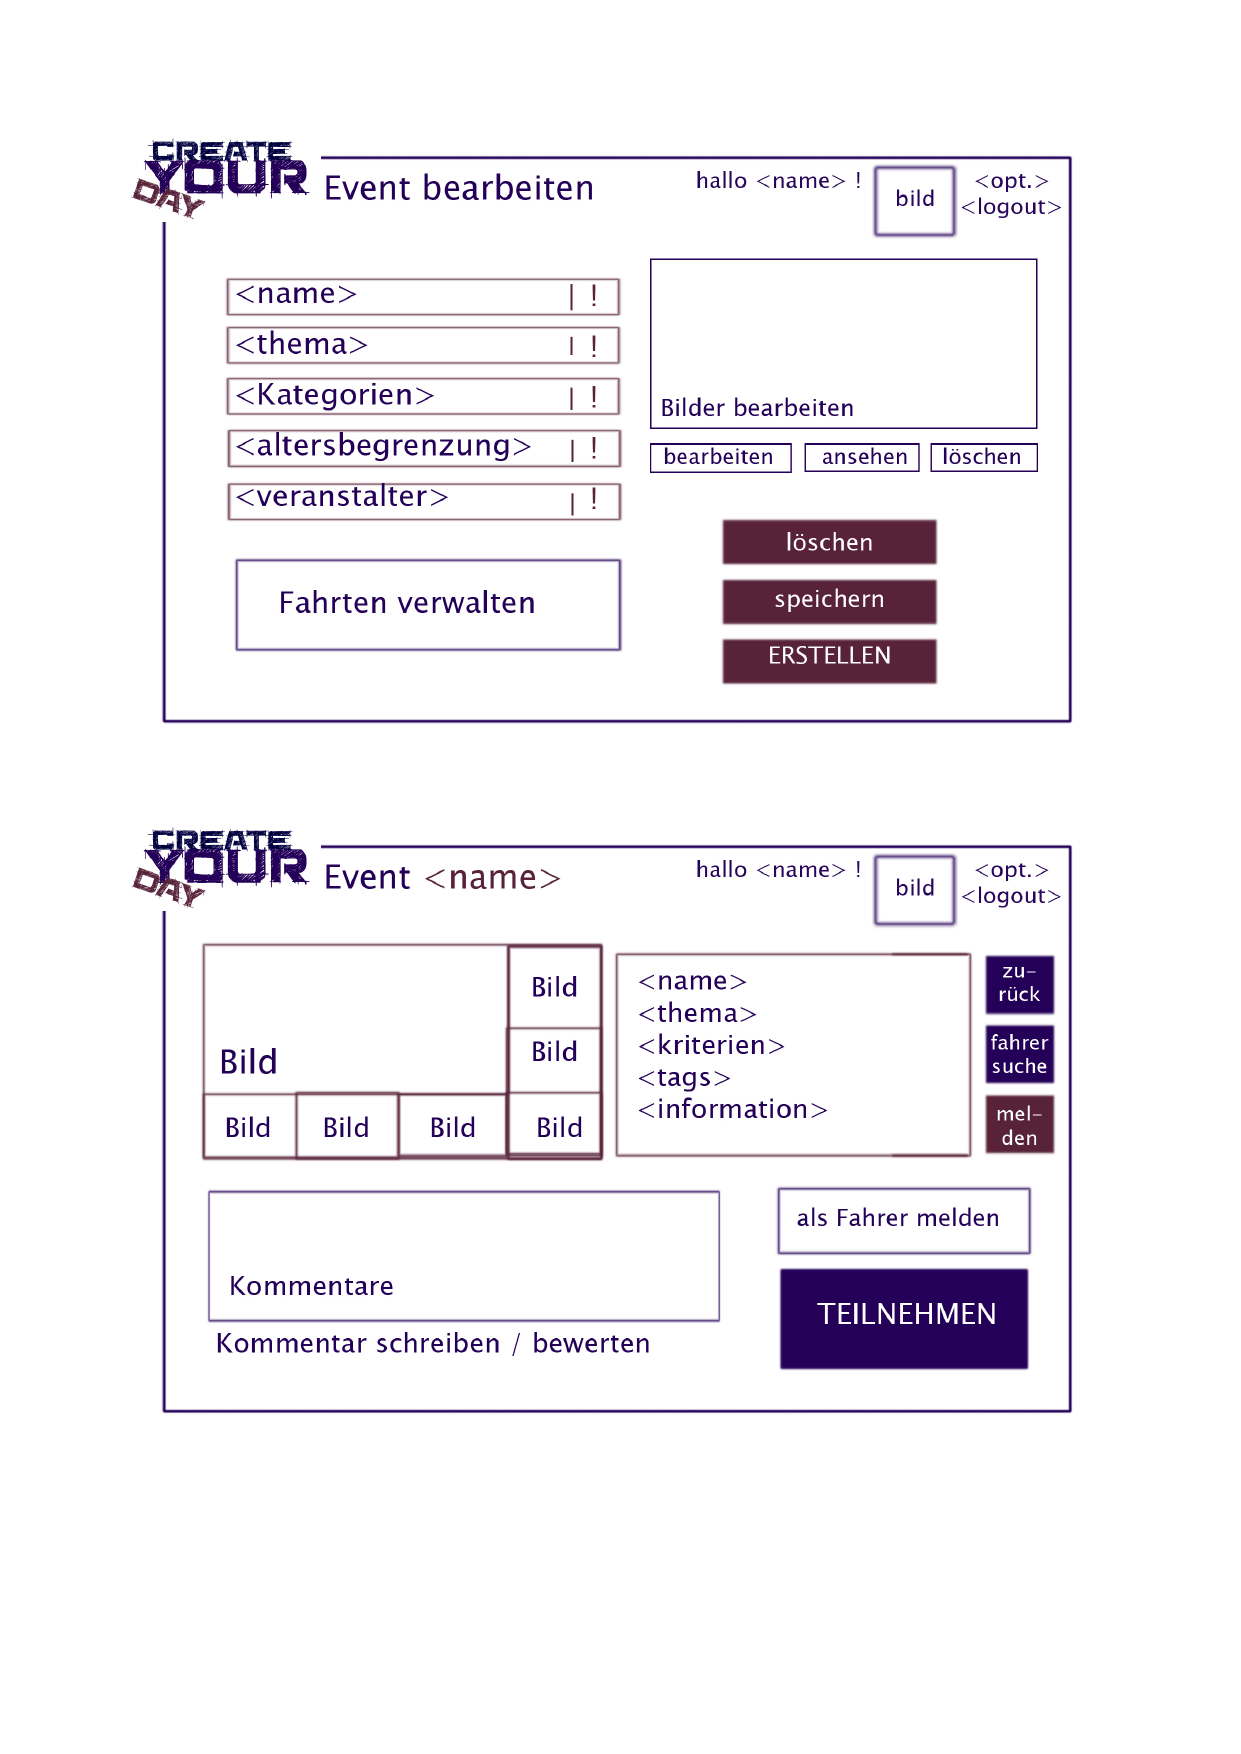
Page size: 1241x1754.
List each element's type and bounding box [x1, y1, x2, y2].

picture [118, 808, 1123, 1436]
picture [118, 118, 1123, 746]
